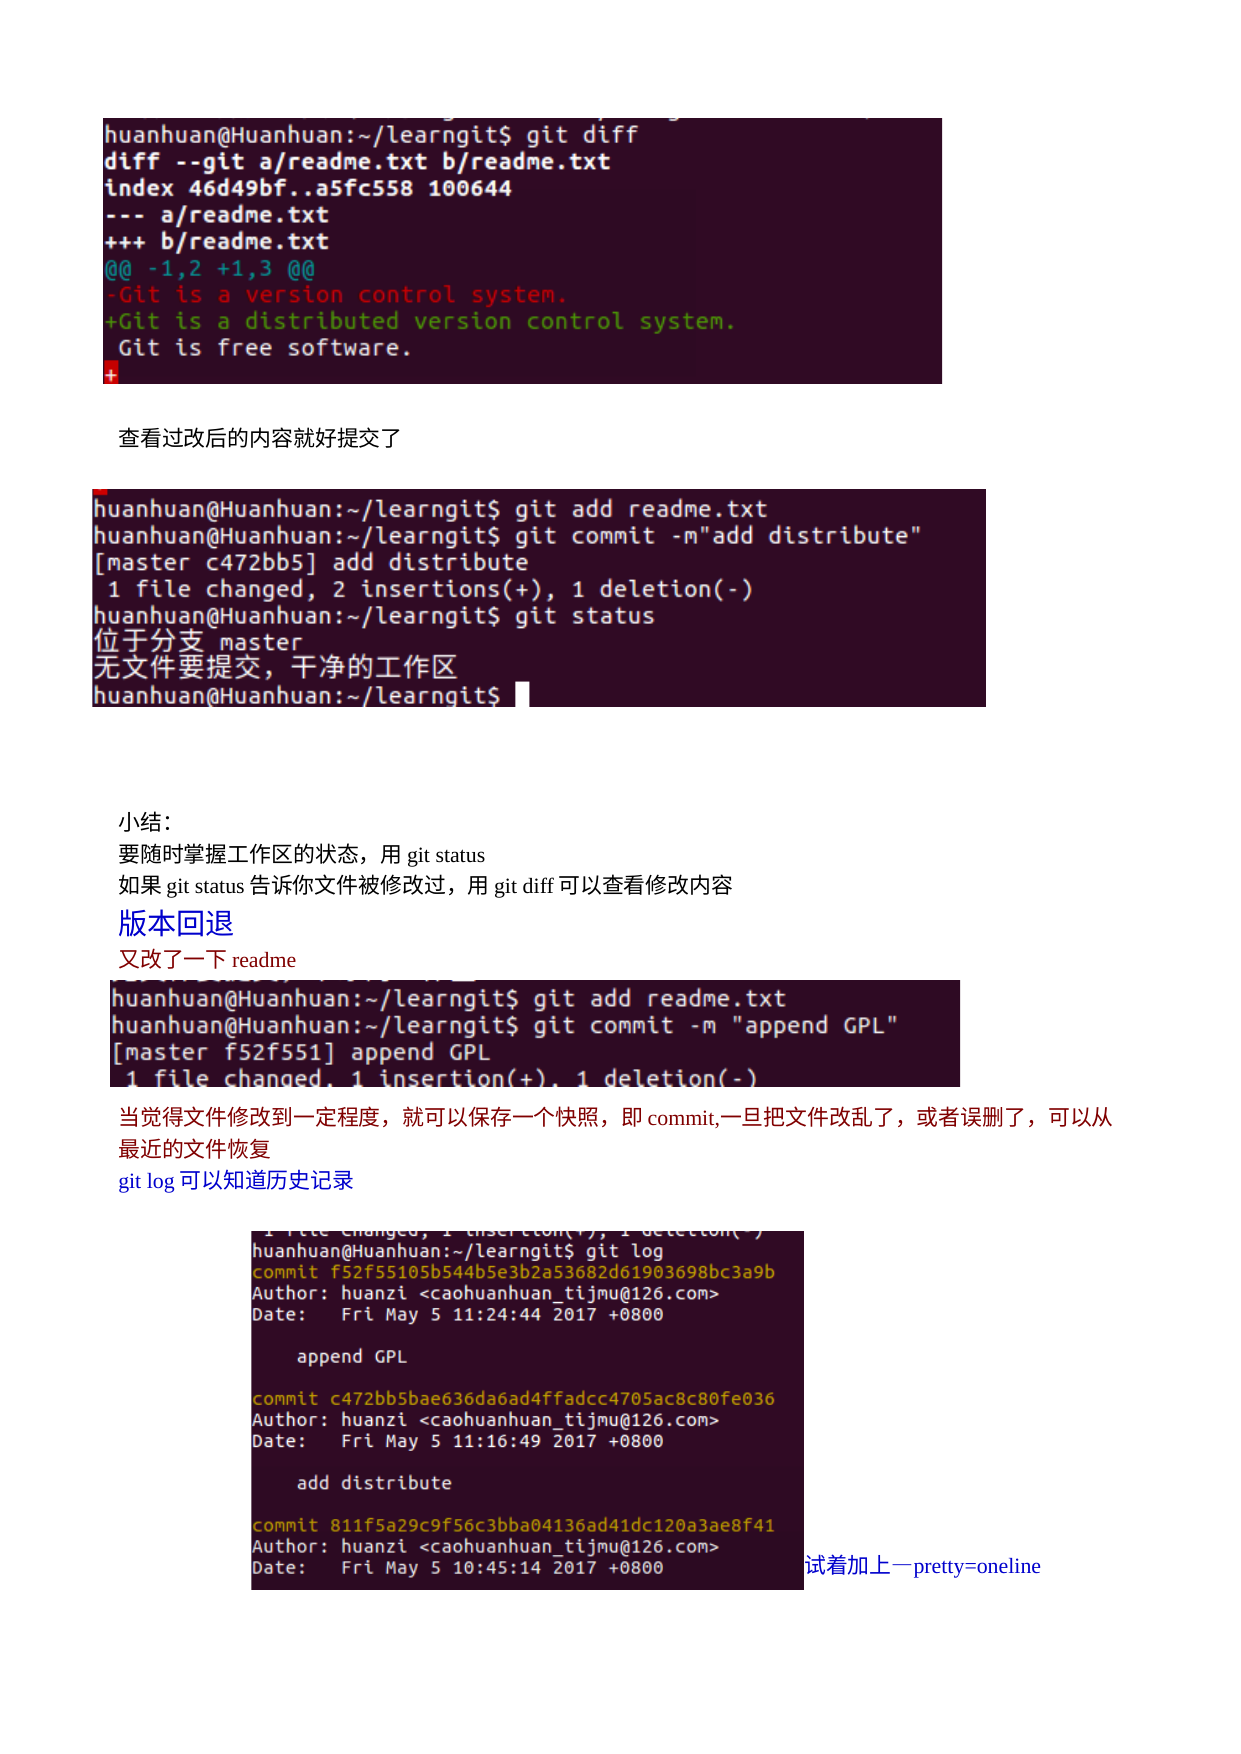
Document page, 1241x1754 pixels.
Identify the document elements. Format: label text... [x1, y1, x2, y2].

picture [251, 1231, 804, 1590]
text 当觉得文件修改到一定程度，就可以保存一个快照，即commit,一旦把文件改乱了，或者误删了，可以从最近的文件恢复 [118, 1100, 1122, 1163]
text 版本回退 [118, 900, 1122, 942]
text 小结： [118, 805, 1122, 837]
picture [103, 118, 943, 384]
text 查看过改后的内容就好提交了 [118, 421, 1122, 452]
text 如果git status告诉你文件被修改过，用git diff可以查看修改内容 [118, 868, 1122, 900]
picture [92, 489, 986, 707]
text 要随时掌握工作区的状态，用git status [118, 837, 1122, 868]
picture [110, 980, 961, 1087]
text 又改了一下readme [118, 942, 1122, 974]
text 试着加上—pretty=oneline [804, 1548, 1122, 1579]
text git log可以知道历史记录 [118, 1163, 1122, 1195]
text [118, 1548, 251, 1579]
